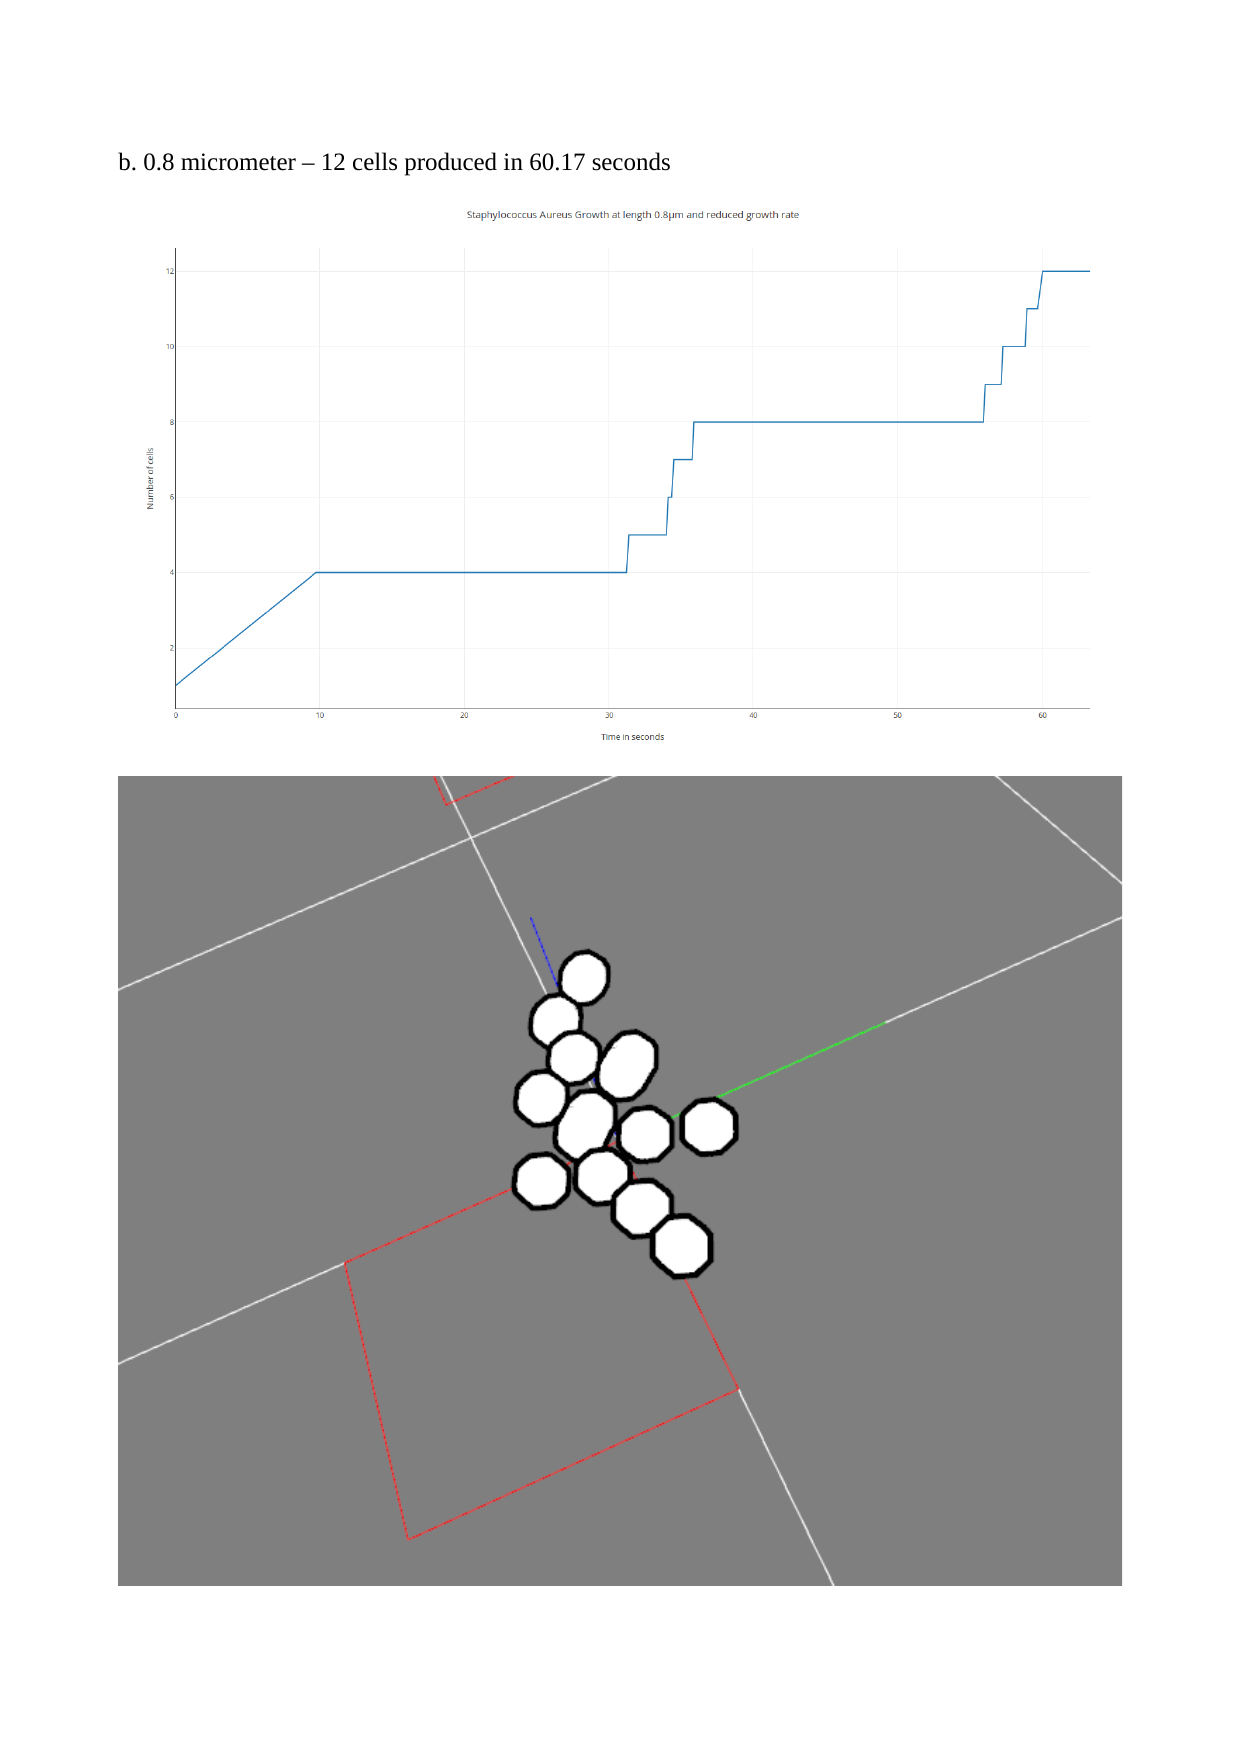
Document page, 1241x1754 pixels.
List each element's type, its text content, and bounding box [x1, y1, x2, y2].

text b. 0.8 micrometer – 12 cells produced in 60.17 seconds [118, 147, 1122, 176]
picture [137, 204, 1103, 748]
picture [118, 776, 1123, 1586]
